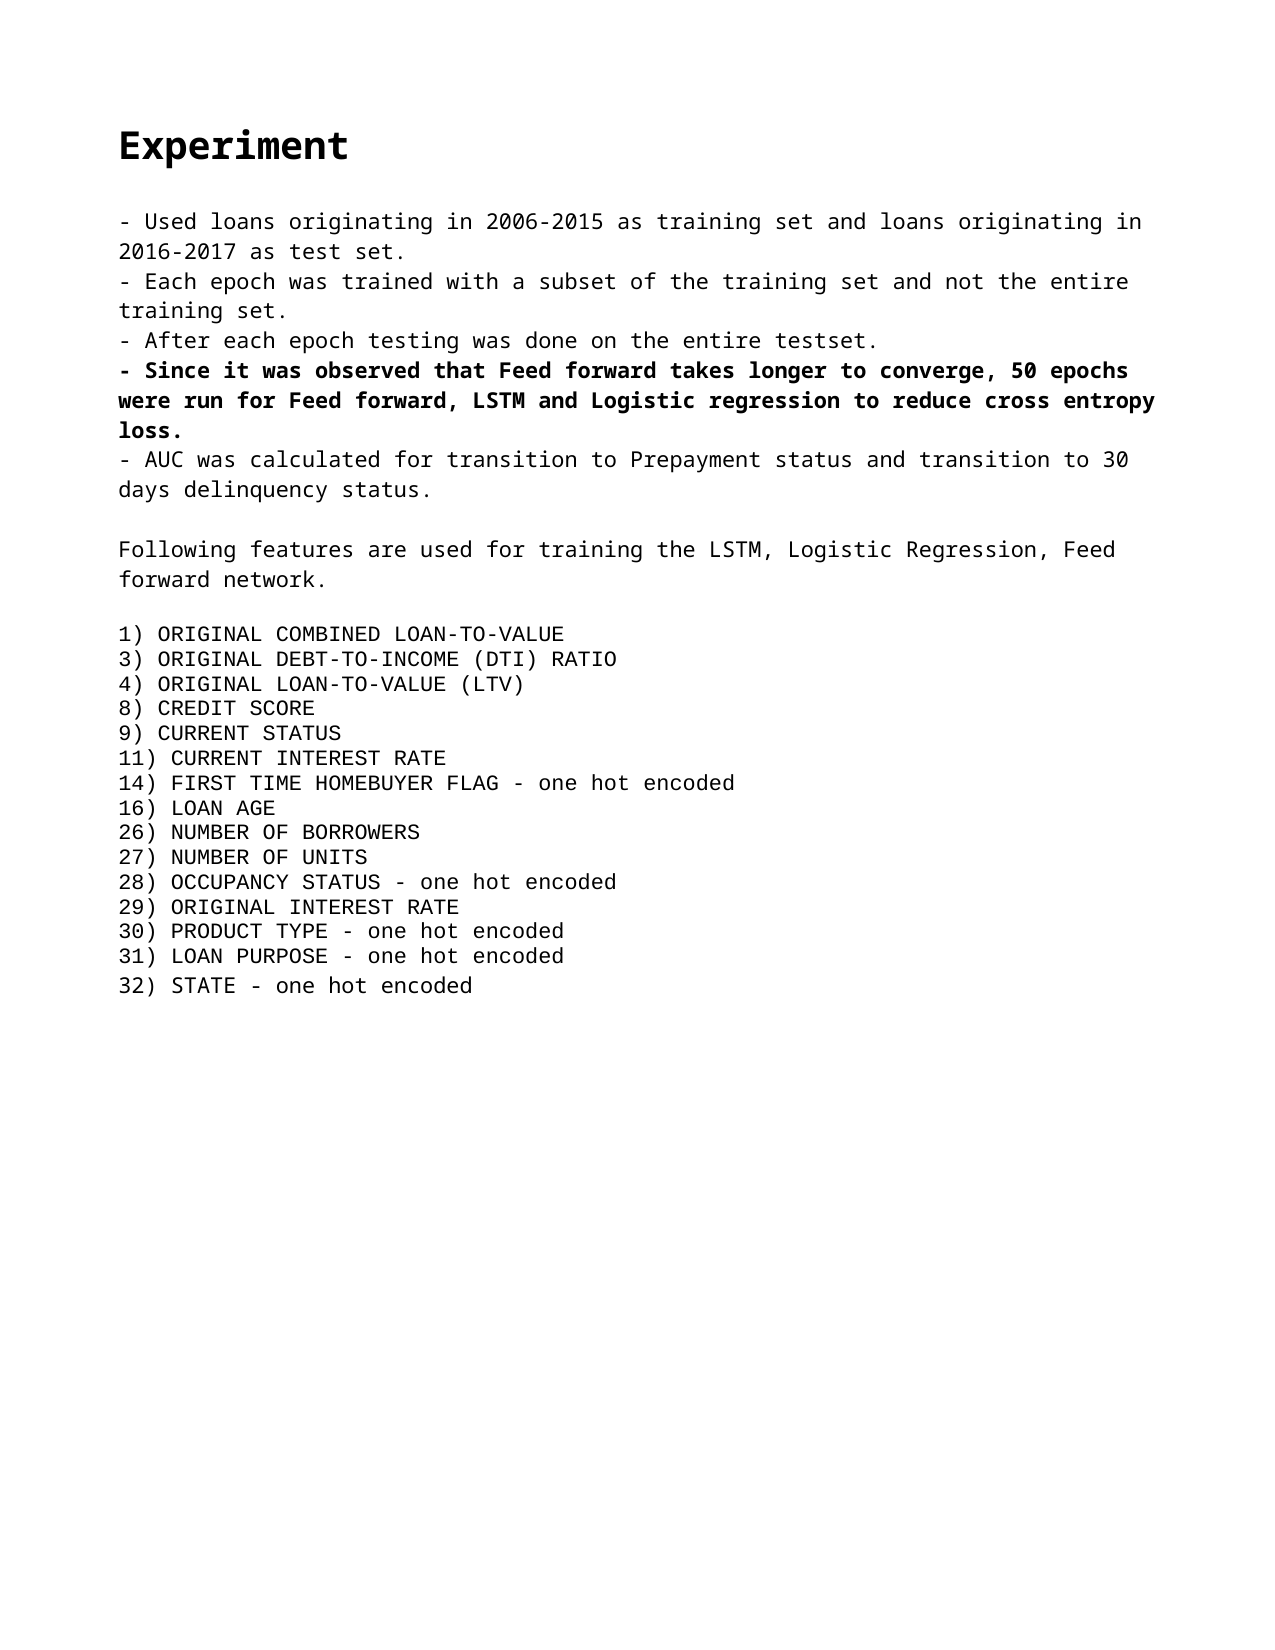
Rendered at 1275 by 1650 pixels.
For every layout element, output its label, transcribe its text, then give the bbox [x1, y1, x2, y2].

text 3) ORIGINAL DEBT-TO-INCOME (DTI) RATIO [118, 648, 1157, 673]
text Experiment [118, 118, 1157, 171]
text 1) ORIGINAL COMBINED LOAN-TO-VALUE [118, 623, 1157, 648]
text - After each epoch testing was done on the entire testset. [118, 325, 1157, 355]
text 8) CREDIT SCORE [118, 698, 1157, 722]
text 26) NUMBER OF BORROWERS [118, 822, 1157, 846]
text 29) ORIGINAL INTEREST RATE [118, 896, 1157, 921]
text 9) CURRENT STATUS [118, 722, 1157, 747]
text 14) FIRST TIME HOMEBUYER FLAG - one hot encoded [118, 772, 1157, 797]
text 30) PRODUCT TYPE - one hot encoded [118, 921, 1157, 946]
text 31) LOAN PURPOSE - one hot encoded [118, 946, 1157, 970]
text 32) STATE - one hot encoded [118, 970, 1157, 1000]
text Following features are used for training the LSTM, Logistic Regression, Feed forward network. [118, 534, 1157, 593]
text 4) ORIGINAL LOAN-TO-VALUE (LTV) [118, 673, 1157, 698]
text 27) NUMBER OF UNITS [118, 846, 1157, 871]
text 11) CURRENT INTEREST RATE [118, 747, 1157, 772]
text 16) LOAN AGE [118, 797, 1157, 822]
text - Used loans originating in 2006-2015 as training set and loans originating in 2016-2017 as test set. [118, 206, 1157, 266]
text 28) OCCUPANCY STATUS - one hot encoded [118, 871, 1157, 896]
text - Each epoch was trained with a subset of the training set and not the entire training set. [118, 266, 1157, 325]
text - AUC was calculated for transition to Prepayment status and transition to 30 days delinquency status. [118, 444, 1157, 504]
text - Since it was observed that Feed forward takes longer to converge, 50 epochs were run for Feed forward, LSTM and Logistic regression to reduce cross entropy loss. [118, 355, 1157, 444]
